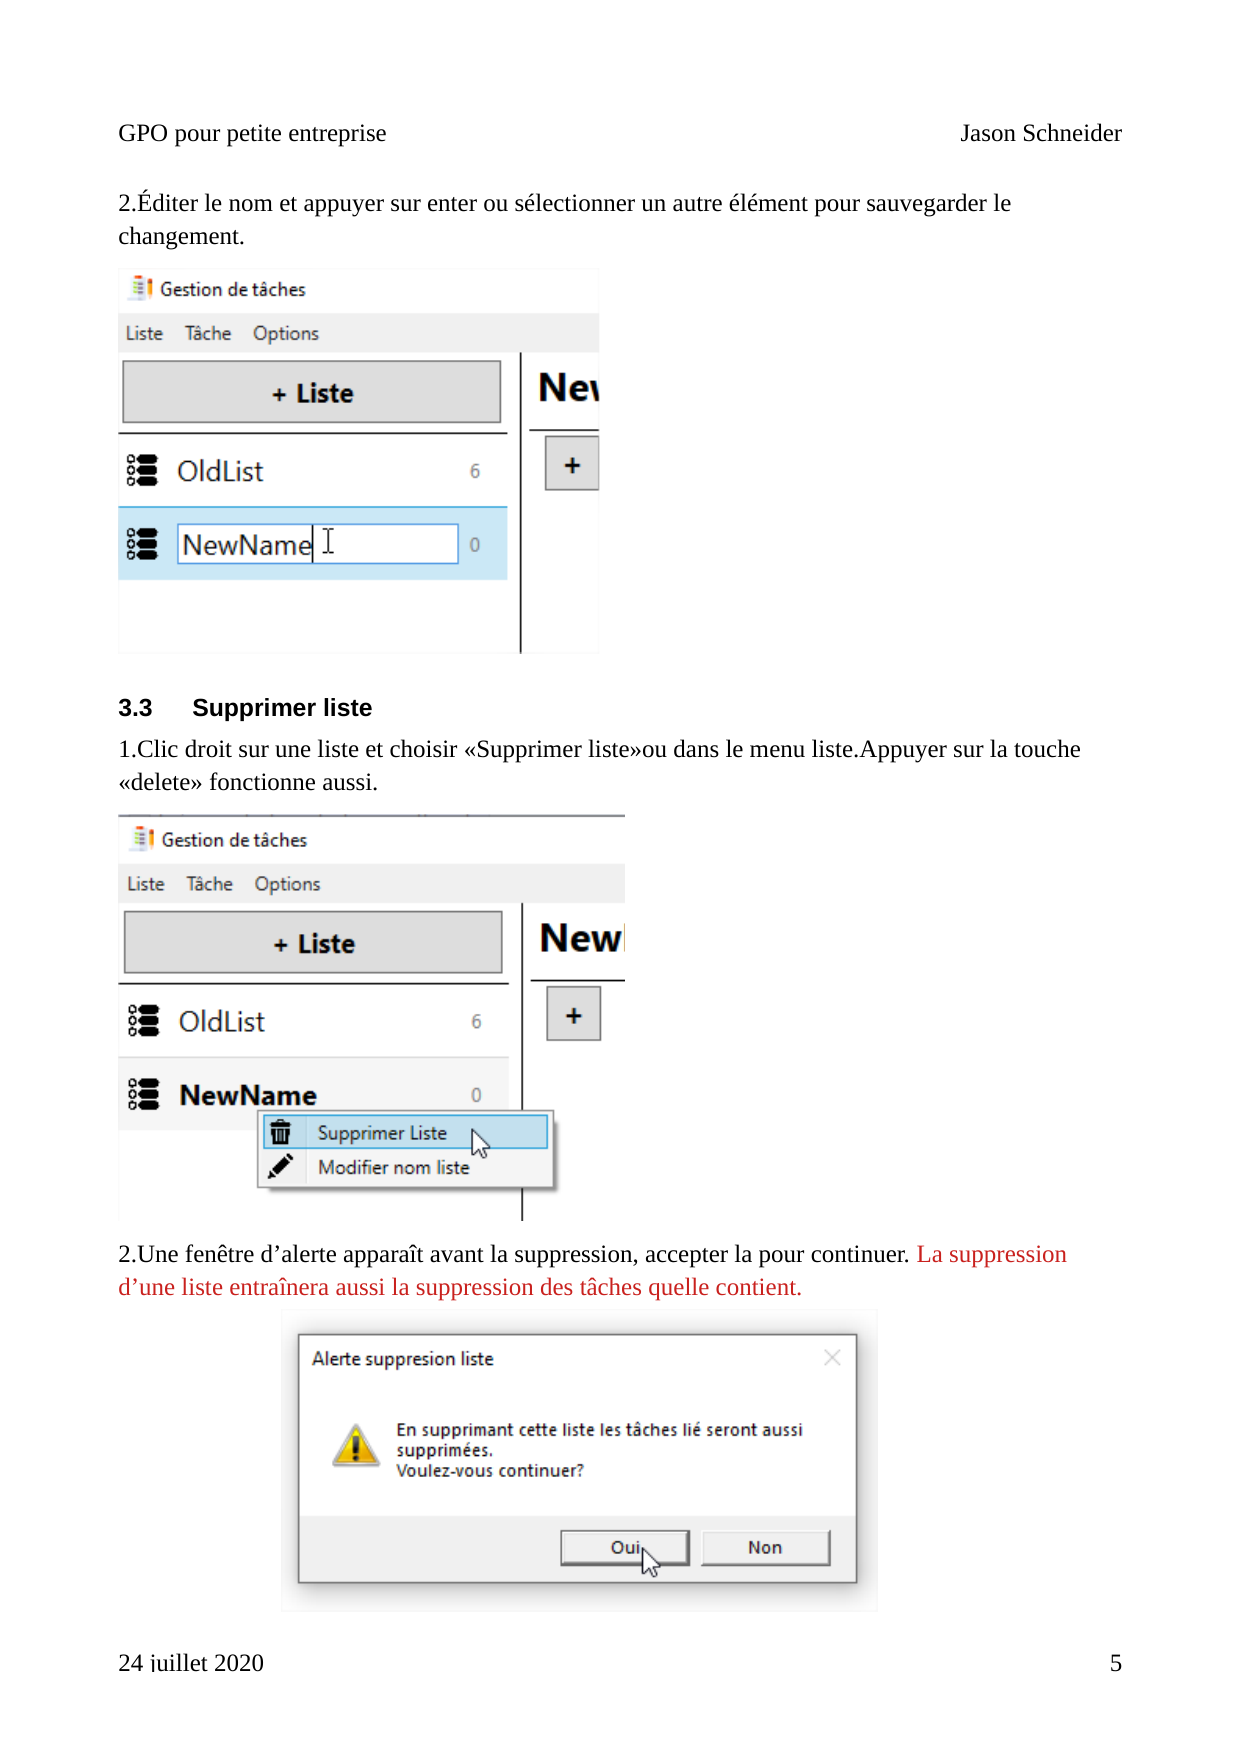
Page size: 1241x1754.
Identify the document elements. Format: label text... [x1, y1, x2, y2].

text 2.Éditer le nom et appuyer sur enter ou sélectionner un autre élément pour sauvegarder le changement. [118, 188, 1122, 250]
text 2.Une fenêtre d’alerte apparaît avant la suppression, accepter la pour continuer. La suppression d’une liste entraînera aussi la suppression des tâches quelle contient. [118, 1239, 1122, 1301]
picture [118, 814, 625, 1221]
subtitle Supprimer liste [118, 693, 1122, 721]
picture [118, 268, 600, 654]
picture [281, 1309, 878, 1612]
text 1.Clic droit sur une liste et choisir «Supprimer liste»ou dans le menu liste.Appuyer sur la touche «delete» fonctionne aussi. [118, 734, 1122, 796]
